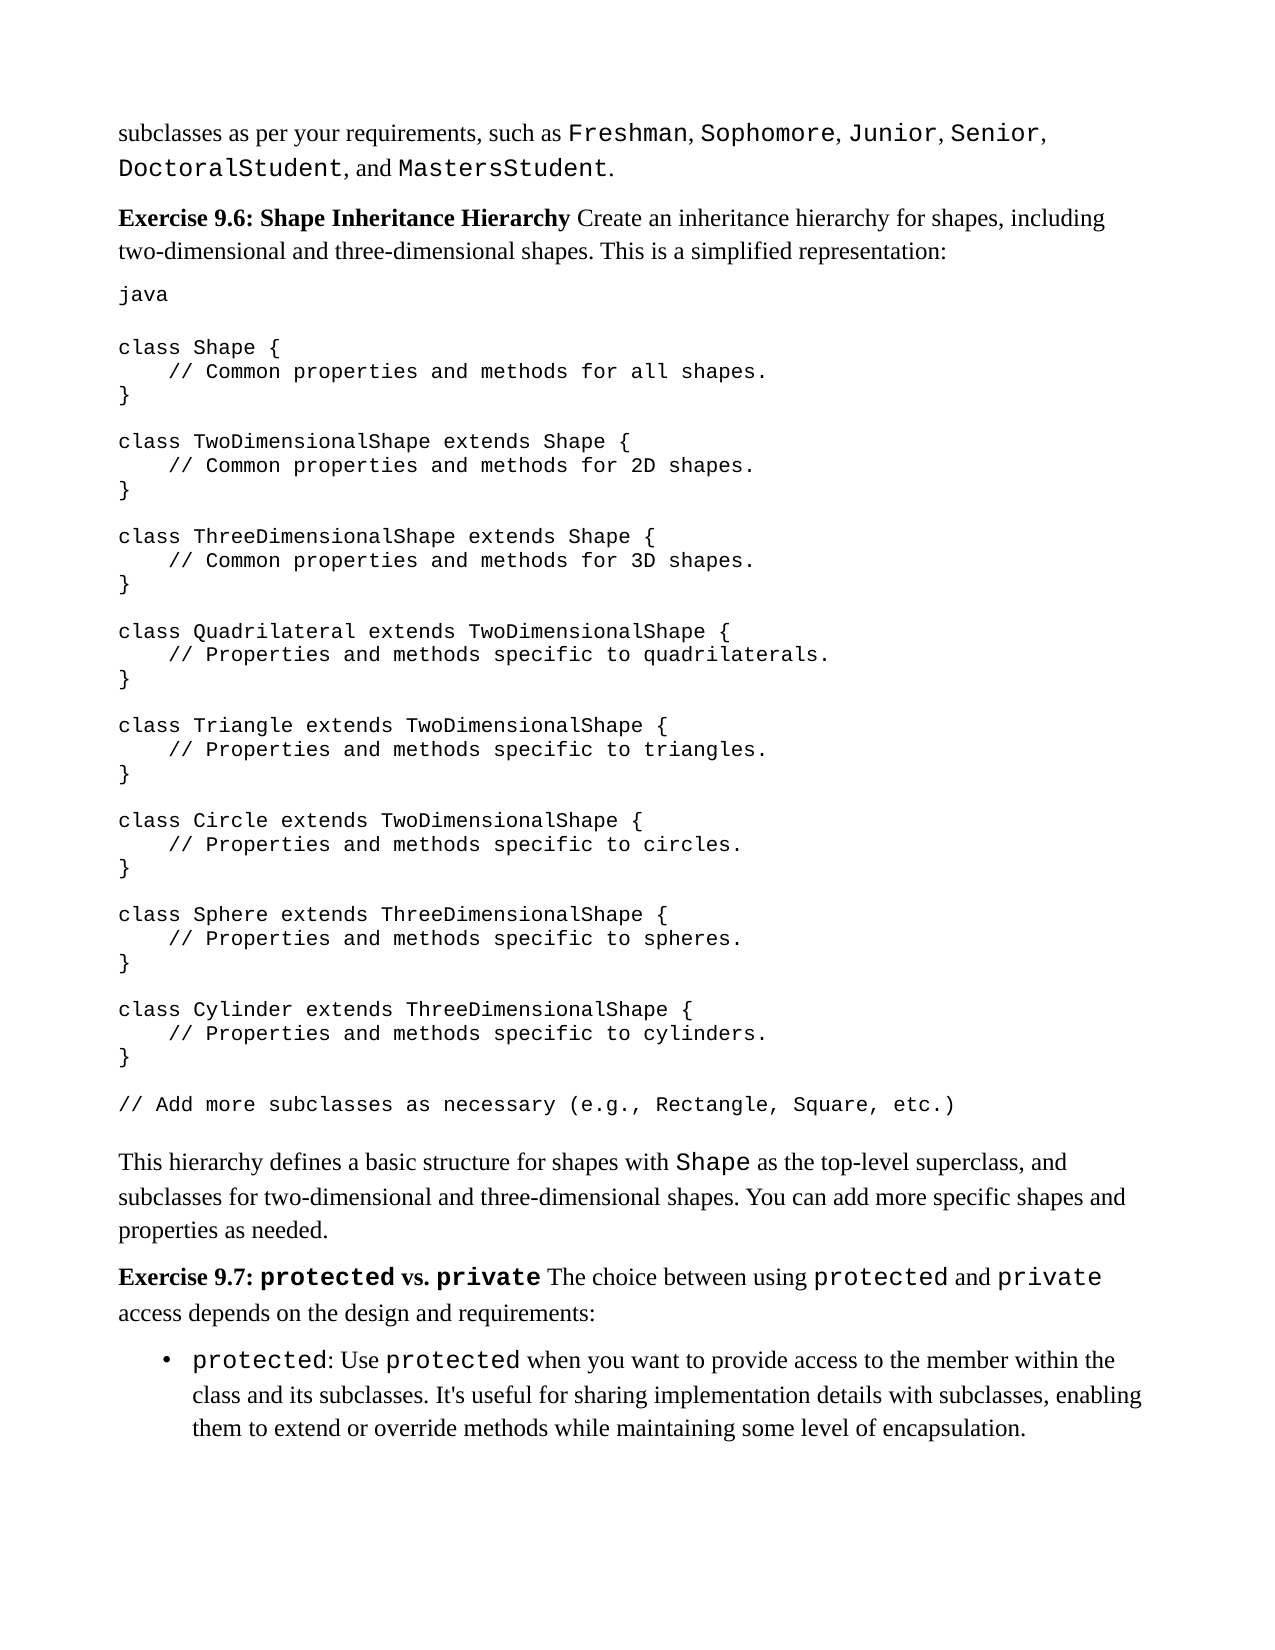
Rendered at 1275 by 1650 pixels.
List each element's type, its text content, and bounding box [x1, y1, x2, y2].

text } [118, 763, 1157, 786]
text } [118, 857, 1157, 881]
text } [118, 384, 1157, 408]
list protected: Use protected when you want to provide access to the member within the class and its subclasses. It's useful for sharing implementation details with subclasses, enabling them to extend or override methods while maintaining some level of encapsulation. [162, 1345, 1157, 1442]
text class Triangle extends TwoDimensionalShape { [118, 715, 1157, 739]
text Exercise 9.6: Shape Inheritance Hierarchy Create an inheritance hierarchy for shapes, including two-dimensional and three-dimensional shapes. This is a simplified representation: [118, 203, 1157, 265]
text } [118, 573, 1157, 597]
text // Common properties and methods for 2D shapes. [118, 455, 1157, 479]
text class Circle extends TwoDimensionalShape { [118, 810, 1157, 833]
text Exercise 9.7: protected vs. private The choice between using protected and private access depends on the design and requirements: [118, 1262, 1157, 1326]
text class Sphere extends ThreeDimensionalShape { [118, 904, 1157, 928]
text // Common properties and methods for all shapes. [118, 361, 1157, 384]
text java [118, 284, 1157, 307]
text class ThreeDimensionalShape extends Shape { [118, 526, 1157, 550]
text // Properties and methods specific to triangles. [118, 739, 1157, 763]
text // Properties and methods specific to circles. [118, 833, 1157, 857]
text subclasses as per your requirements, such as Freshman, Sophomore, Junior, Senior, DoctoralStudent, and MastersStudent. [118, 118, 1157, 184]
text class Shape { [118, 337, 1157, 361]
text // Common properties and methods for 3D shapes. [118, 550, 1157, 573]
text } [118, 1046, 1157, 1070]
text } [118, 668, 1157, 692]
text // Properties and methods specific to cylinders. [118, 1023, 1157, 1046]
text // Properties and methods specific to quadrilaterals. [118, 644, 1157, 668]
text class Quadrilateral extends TwoDimensionalShape { [118, 621, 1157, 644]
text } [118, 479, 1157, 502]
text class Cylinder extends ThreeDimensionalShape { [118, 999, 1157, 1023]
text } [118, 952, 1157, 975]
text class TwoDimensionalShape extends Shape { [118, 432, 1157, 455]
text This hierarchy defines a basic structure for shapes with Shape as the top-level superclass, and subclasses for two-dimensional and three-dimensional shapes. You can add more specific shapes and properties as needed. [118, 1147, 1157, 1244]
text // Properties and methods specific to spheres. [118, 928, 1157, 952]
text // Add more subclasses as necessary (e.g., Rectangle, Square, etc.) [118, 1094, 1157, 1117]
